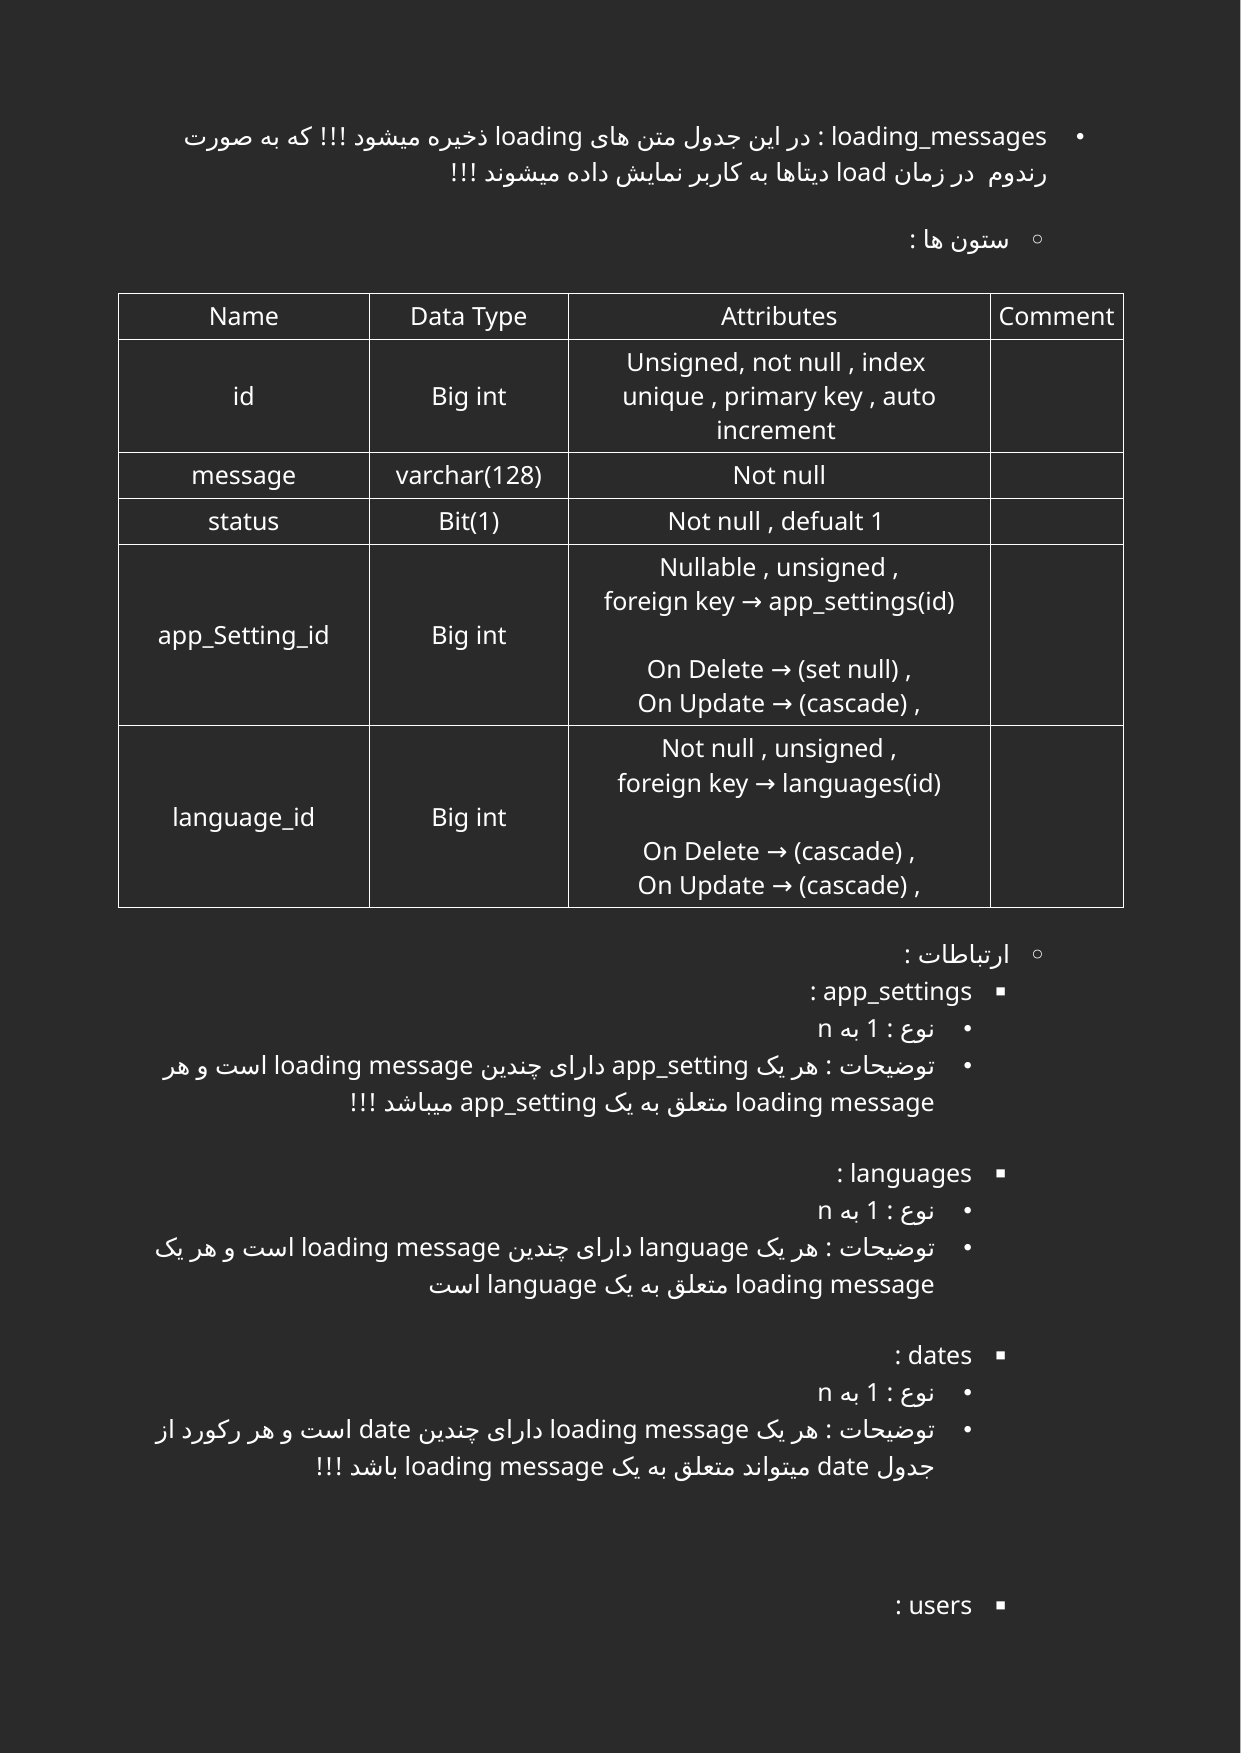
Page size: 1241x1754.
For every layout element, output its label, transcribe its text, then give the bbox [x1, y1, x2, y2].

table_cell [991, 726, 1123, 907]
list ستون ها :‌ [118, 226, 1047, 259]
table_cell Not null , defualt 1 [569, 499, 990, 543]
list loading_messages : در این جدول متن های loading ذخیره میشود !!! که به صورت رندوم در زمان load دیتاها به کاربر نمایش داده میشوند !!! [118, 118, 1085, 192]
table_cell [991, 545, 1123, 725]
table_cell Big int [370, 340, 568, 452]
table_cell Not null , unsigned , foreign key → languages(id) On Delete → (cascade) , On Update → (cascade) , [569, 726, 990, 907]
table_cell Big int [370, 545, 568, 725]
list نوع : 1 به n [118, 1011, 972, 1048]
table_header Comment [991, 294, 1123, 338]
table_cell id [119, 340, 369, 452]
table_cell Not null [569, 453, 990, 498]
table_cell language_id [119, 726, 369, 907]
list توضیحات : هر یک loading message دارای چندین date است و هر رکورد از جدول date میتواند متعلق به یک loading message باشد !!! [118, 1412, 972, 1486]
table_cell message [119, 453, 369, 498]
table_header Data Type [370, 294, 568, 338]
list نوع : 1 به n [118, 1375, 972, 1412]
table_cell [991, 340, 1123, 452]
list نوع : 1 به n [118, 1193, 972, 1230]
table_cell app_Setting_id [119, 545, 369, 725]
list users : [118, 1588, 1010, 1625]
table_cell [991, 453, 1123, 498]
table_cell Unsigned, not null , index unique , primary key , auto increment [569, 340, 990, 452]
list languages : [118, 1156, 1010, 1193]
list توضیحات : هر یک language دارای چندین loading message است و هر یک loading message متعلق به یک language است [118, 1230, 972, 1304]
table_cell varchar(128) [370, 453, 568, 498]
table_header Attributes [569, 294, 990, 338]
table_header Name [119, 294, 369, 338]
list app_settings : [118, 974, 1010, 1011]
table_cell Bit(1) [370, 499, 568, 543]
table_cell [991, 499, 1123, 543]
list توضیحات : هر یک app_setting دارای چندین loading message است و هر loading message متعلق به یک app_setting میباشد !!! [118, 1048, 972, 1122]
list ارتباطات : [118, 941, 1047, 974]
table_cell Nullable , unsigned , foreign key → app_settings(id) On Delete → (set null) , On Update → (cascade) , [569, 545, 990, 725]
table_cell Big int [370, 726, 568, 907]
table_cell status [119, 499, 369, 543]
list dates : [118, 1338, 1010, 1375]
